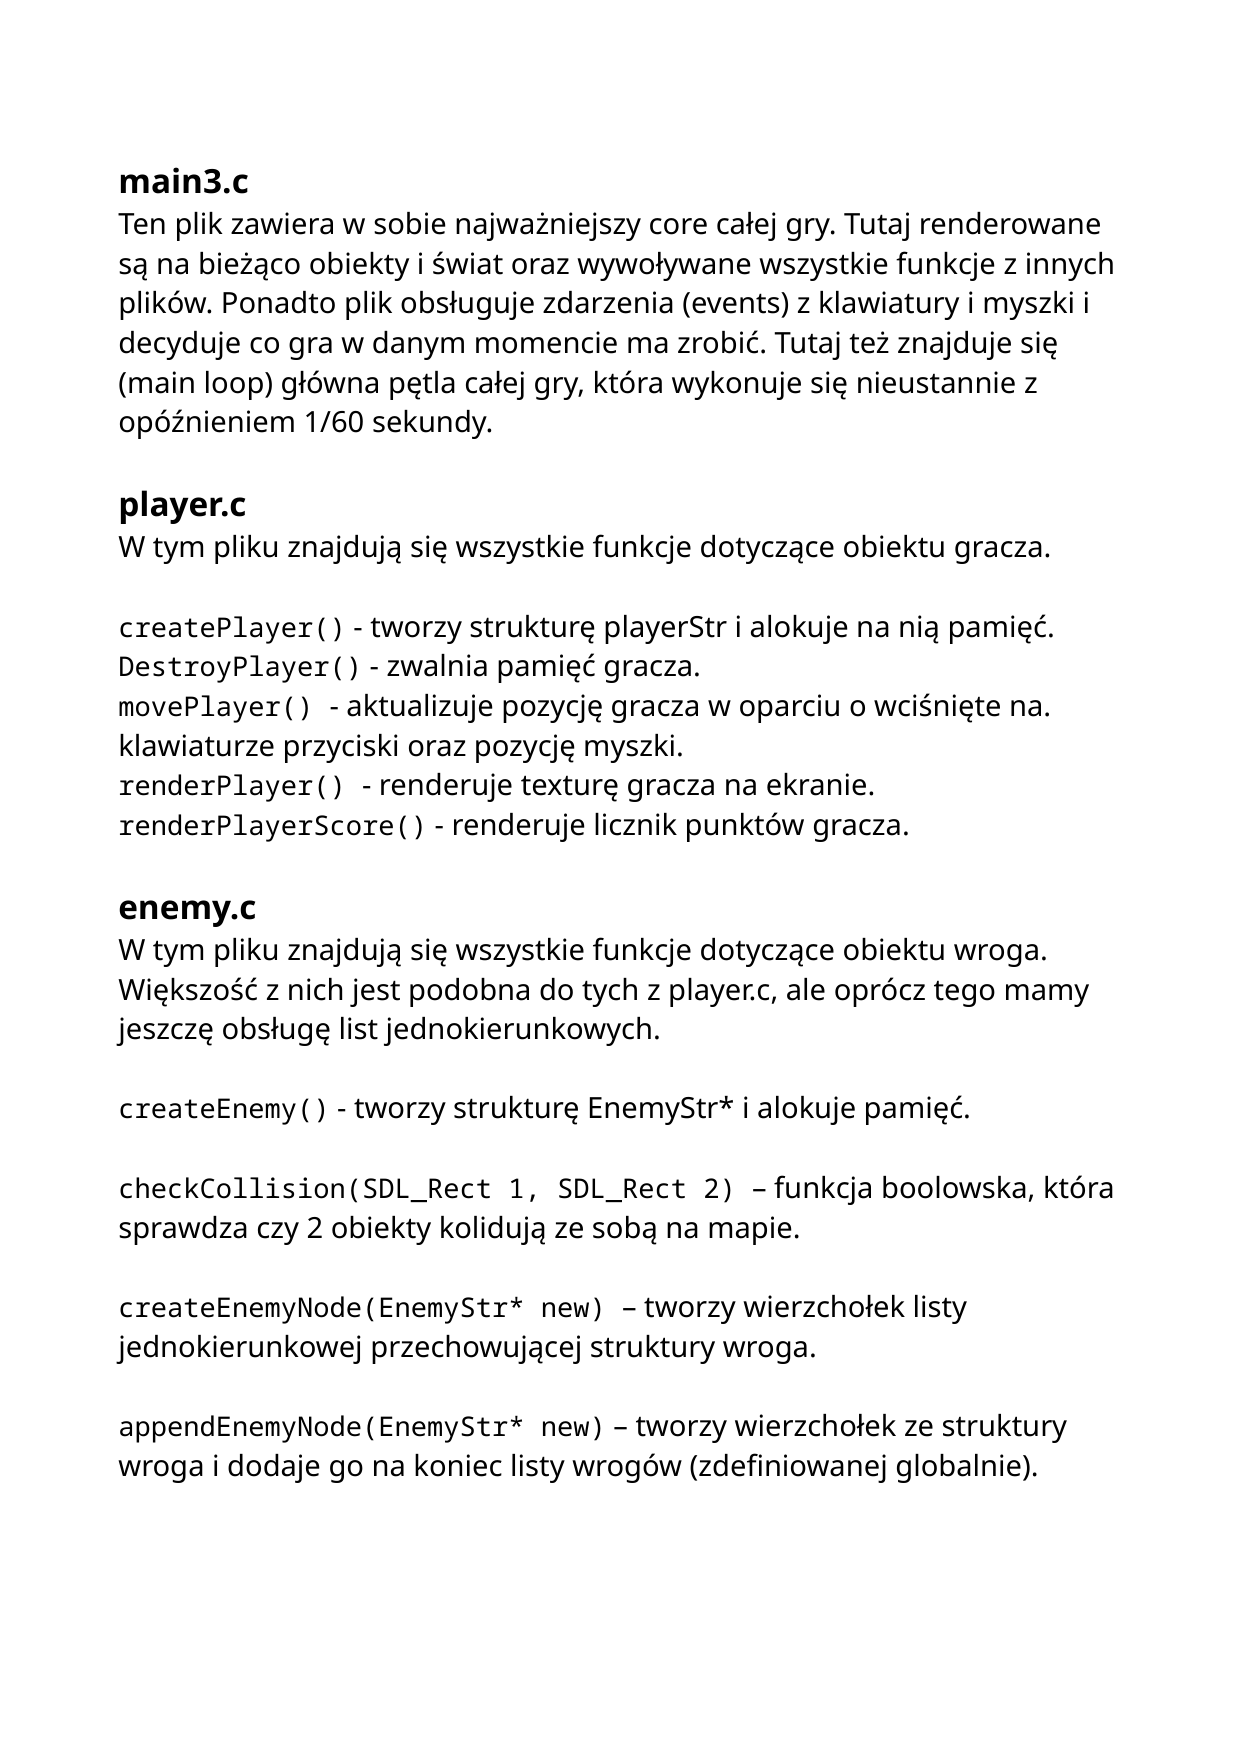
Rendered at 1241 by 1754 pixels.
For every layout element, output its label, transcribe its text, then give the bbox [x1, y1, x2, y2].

text enemy.c [118, 884, 1122, 929]
text createPlayer() - tworzy strukturę playerStr i alokuje na nią pamięć. [118, 606, 1122, 646]
text renderPlayer() - renderuje texturę gracza na ekranie. [118, 764, 1122, 804]
text main3.c [118, 158, 1122, 203]
text checkCollision(SDL_Rect 1, SDL_Rect 2) – funkcja boolowska, która sprawdza czy 2 obiekty kolidują ze sobą na mapie. [118, 1167, 1122, 1247]
text createEnemyNode(EnemyStr* new) – tworzy wierzchołek listy jednokierunkowej przechowującej struktury wroga. [118, 1286, 1122, 1366]
text Ten plik zawiera w sobie najważniejszy core całej gry. Tutaj renderowane są na bieżąco obiekty i świat oraz wywoływane wszystkie funkcje z innych plików. Ponadto plik obsługuje zdarzenia (events) z klawiatury i myszki i decyduje co gra w danym momencie ma zrobić. Tutaj też znajduje się (main loop) główna pętla całej gry, która wykonuje się nieustannie z opóźnieniem 1/60 sekundy. [118, 203, 1122, 441]
text appendEnemyNode(EnemyStr* new) – tworzy wierzchołek ze struktury wroga i dodaje go na koniec listy wrogów (zdefiniowanej globalnie). [118, 1405, 1122, 1485]
text movePlayer() - aktualizuje pozycję gracza w oparciu o wciśnięte na. klawiaturze przyciski oraz pozycję myszki. [118, 685, 1122, 764]
text W tym pliku znajdują się wszystkie funkcje dotyczące obiektu gracza. [118, 526, 1122, 566]
text player.c [118, 481, 1122, 526]
text W tym pliku znajdują się wszystkie funkcje dotyczące obiektu wroga. [118, 929, 1122, 969]
text createEnemy() - tworzy strukturę EnemyStr* i alokuje pamięć. [118, 1088, 1122, 1127]
text Większość z nich jest podobna do tych z player.c, ale oprócz tego mamy jeszczę obsługę list jednokierunkowych. [118, 969, 1122, 1048]
text renderPlayerScore() - renderuje licznik punktów gracza. [118, 804, 1122, 844]
text DestroyPlayer() - zwalnia pamięć gracza. [118, 646, 1122, 685]
